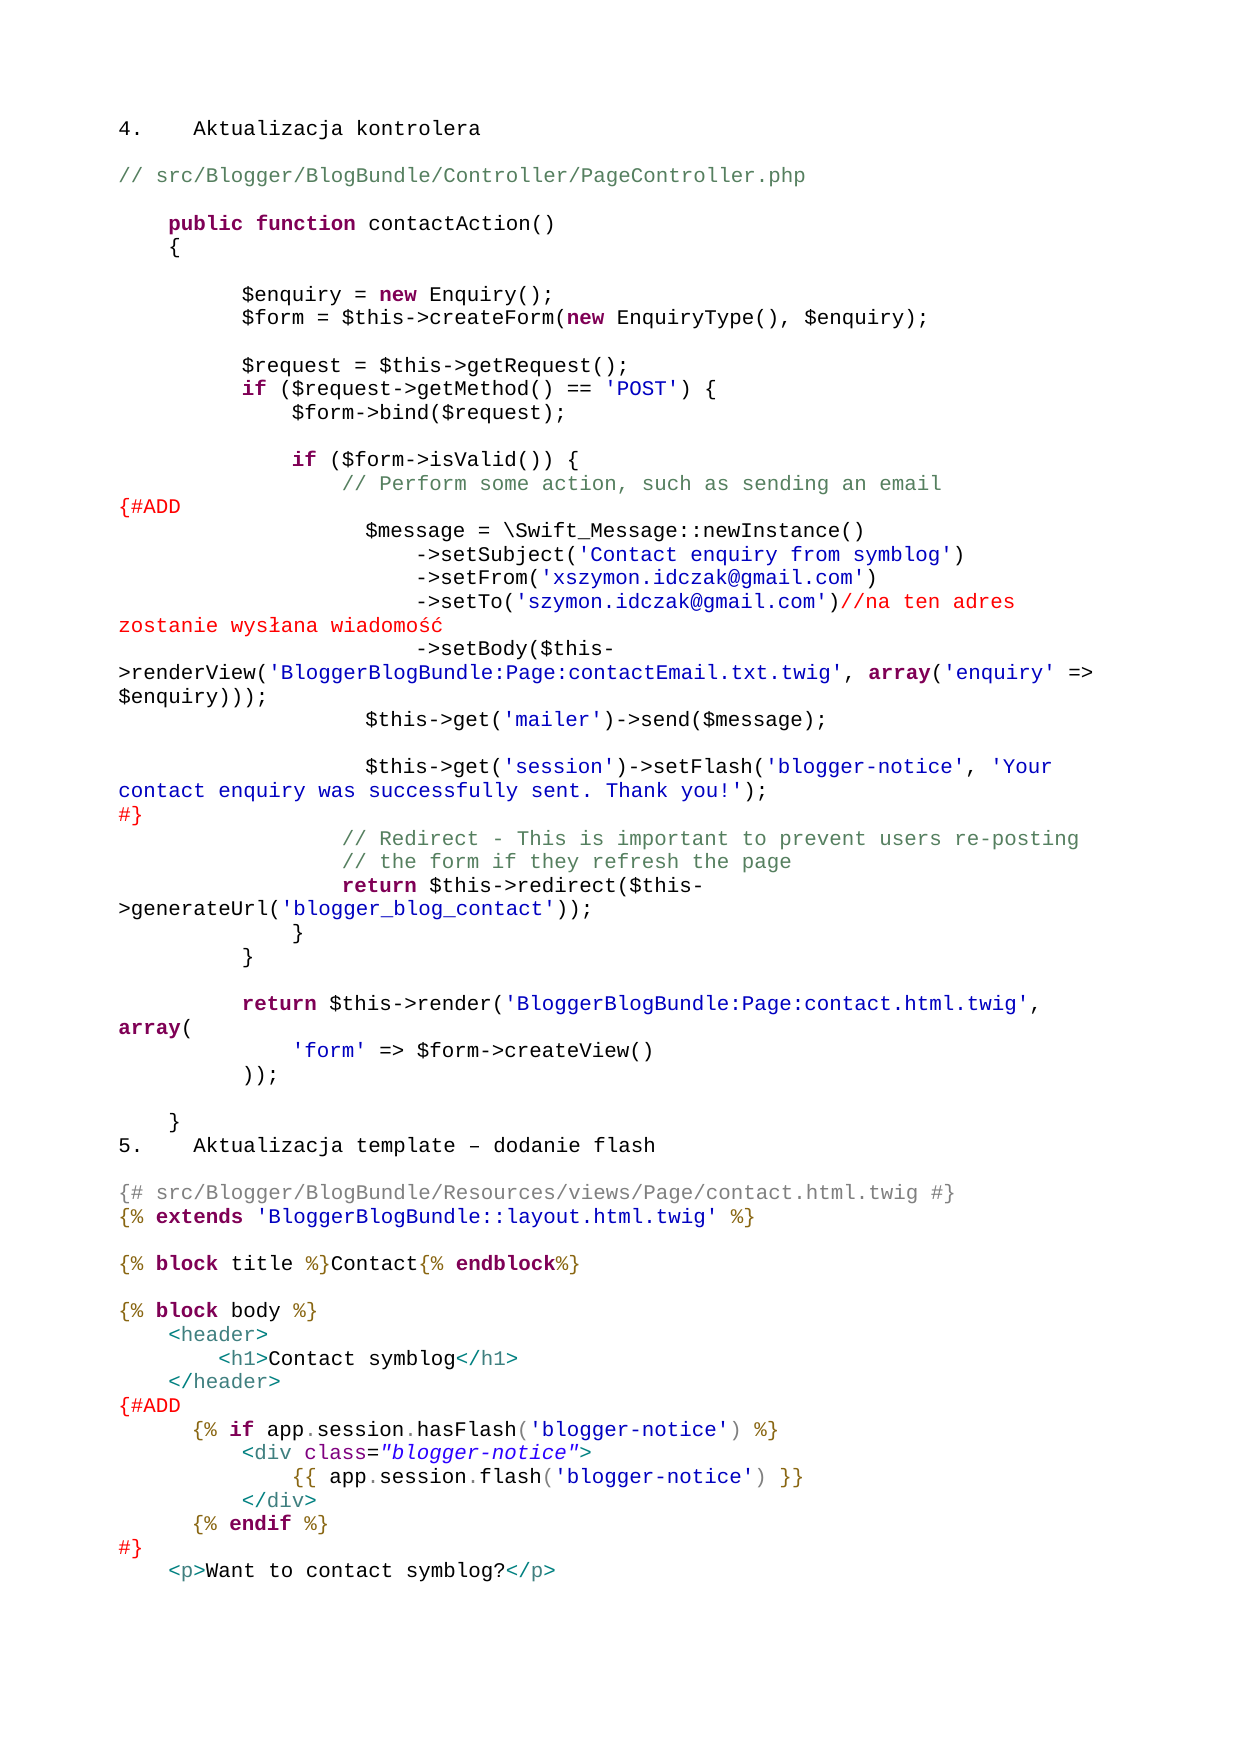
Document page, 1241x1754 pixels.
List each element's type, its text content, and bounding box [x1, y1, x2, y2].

text } [118, 1111, 1122, 1135]
list Aktualizacja kontrolera [118, 118, 1122, 142]
text return $this->render('BloggerBlogBundle:Page:contact.html.twig', array( [118, 993, 1122, 1040]
text <header> [118, 1324, 1122, 1348]
text {% endif %} [118, 1513, 1122, 1537]
text <p>Want to contact symblog?</p> [118, 1561, 1122, 1584]
text } [118, 922, 1122, 946]
text )); [118, 1064, 1122, 1088]
text {{ app.session.flash('blogger-notice') }} [118, 1466, 1122, 1489]
text $request = $this->getRequest(); [118, 354, 1122, 378]
text // Perform some action, such as sending an email [118, 473, 1122, 496]
text <h1>Contact symblog</h1> [118, 1348, 1122, 1371]
text return $this->redirect($this->generateUrl('blogger_blog_contact')); [118, 875, 1122, 922]
list Aktualizacja template – dodanie flash [118, 1135, 1122, 1158]
text { [118, 236, 1122, 260]
text if ($form->isValid()) { [118, 449, 1122, 473]
text </div> [118, 1489, 1122, 1513]
text {% if app.session.hasFlash('blogger-notice') %} [118, 1419, 1122, 1442]
text $enquiry = new Enquiry(); [118, 284, 1122, 307]
text $this->get('session')->setFlash('blogger-notice', 'Your contact enquiry was successfully sent. Thank you!'); [118, 757, 1122, 804]
text ->setSubject('Contact enquiry from symblog') [118, 544, 1122, 567]
text $this->get('mailer')->send($message); [118, 709, 1122, 733]
text $form = $this->createForm(new EnquiryType(), $enquiry); [118, 307, 1122, 331]
text // the form if they refresh the page [118, 851, 1122, 875]
text {# src/Blogger/BlogBundle/Resources/views/Page/contact.html.twig #} [118, 1182, 1122, 1206]
text <div class="blogger-notice"> [118, 1442, 1122, 1466]
text {% extends 'BloggerBlogBundle::layout.html.twig' %} [118, 1206, 1122, 1229]
text {#ADD [118, 1395, 1122, 1419]
text $message = \Swift_Message::newInstance() [118, 520, 1122, 544]
text #} [118, 1537, 1122, 1561]
text $form->bind($request); [118, 402, 1122, 426]
text // src/Blogger/BlogBundle/Controller/PageController.php [118, 165, 1122, 189]
text {#ADD [118, 496, 1122, 520]
text // Redirect - This is important to prevent users re-posting [118, 827, 1122, 851]
text public function contactAction() [118, 213, 1122, 236]
text } [118, 946, 1122, 969]
text ->setBody($this->renderView('BloggerBlogBundle:Page:contactEmail.txt.twig', array('enquiry' => $enquiry))); [118, 638, 1122, 709]
text </header> [118, 1371, 1122, 1395]
text ->setTo('szymon.idczak@gmail.com')//na ten adres zostanie wysłana wiadomość [118, 591, 1122, 638]
text if ($request->getMethod() == 'POST') { [118, 378, 1122, 402]
text {% block body %} [118, 1300, 1122, 1324]
text {% block title %}Contact{% endblock%} [118, 1253, 1122, 1277]
text #} [118, 804, 1122, 827]
text ->setFrom('xszymon.idczak@gmail.com') [118, 567, 1122, 591]
text 'form' => $form->createView() [118, 1040, 1122, 1064]
